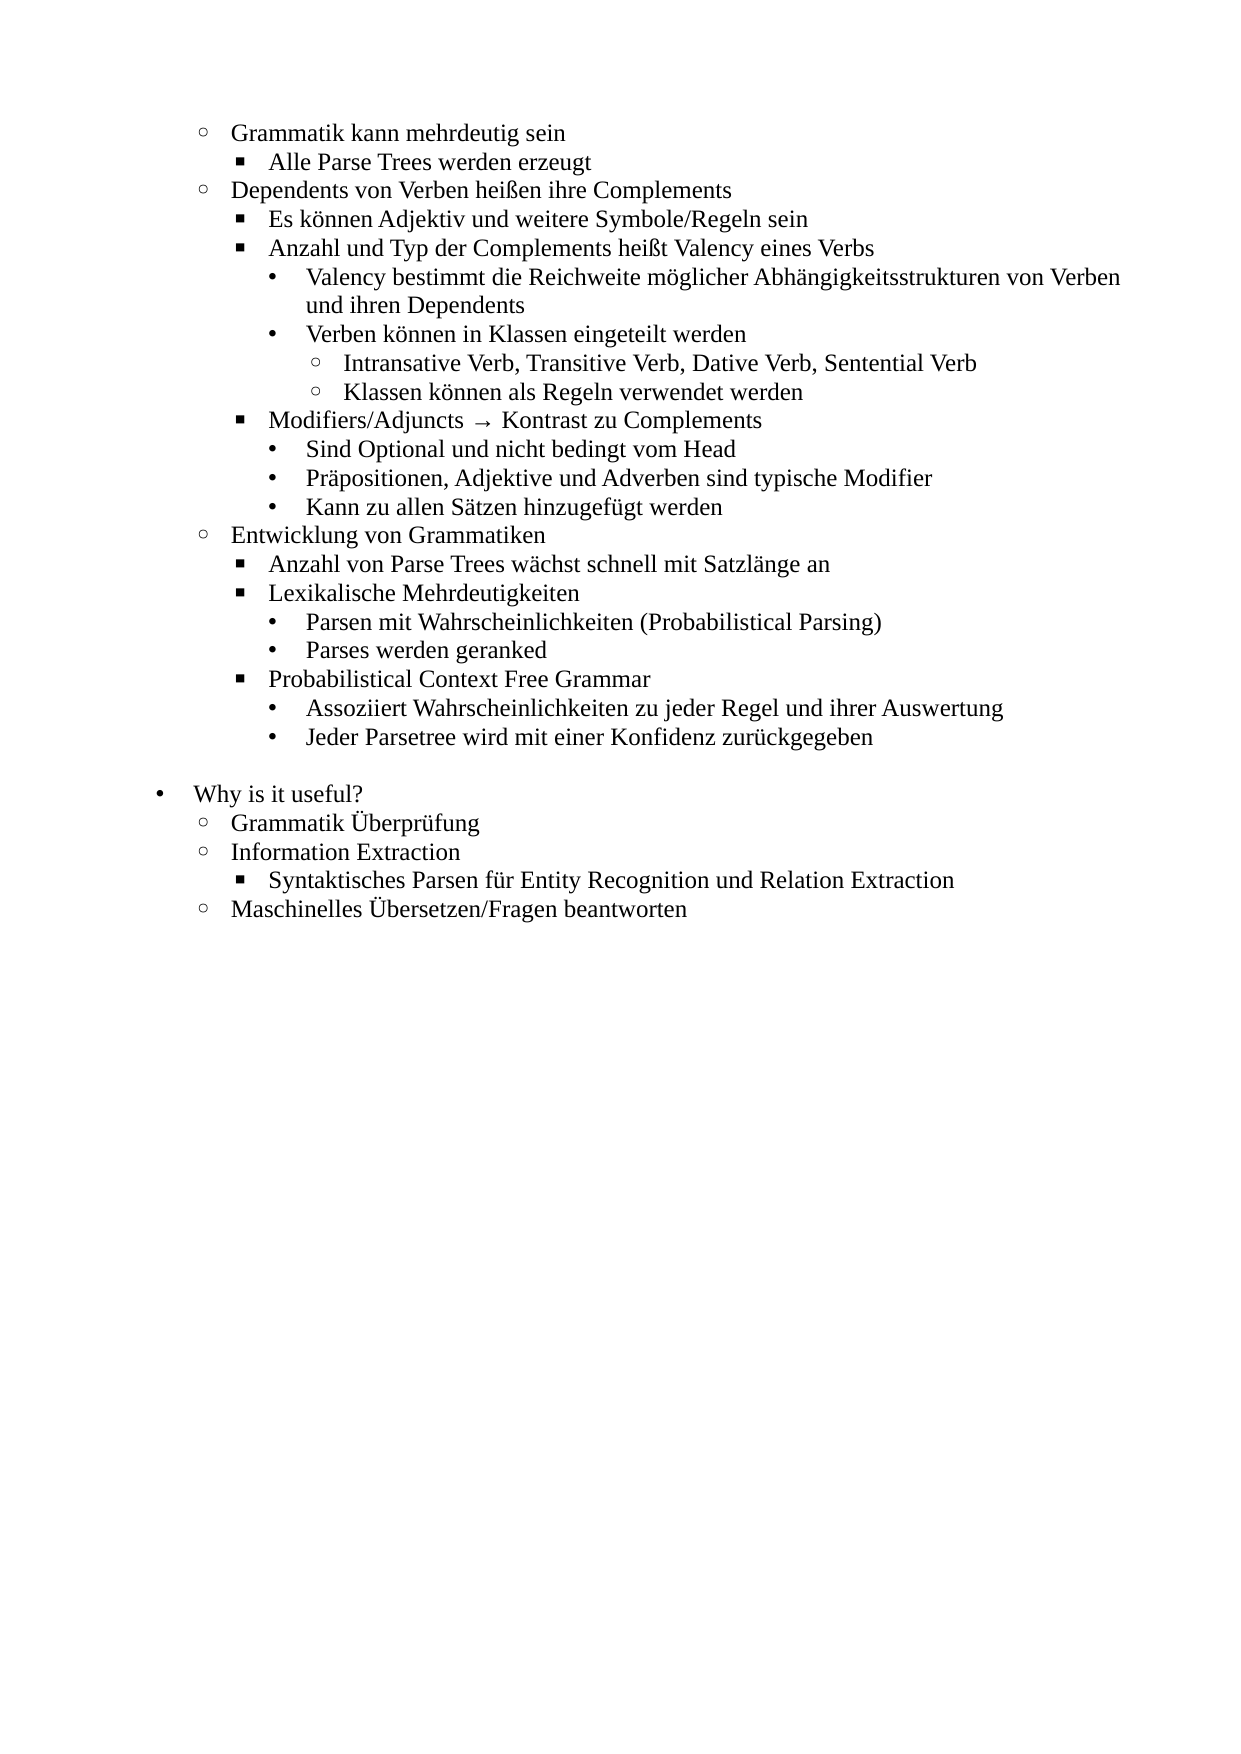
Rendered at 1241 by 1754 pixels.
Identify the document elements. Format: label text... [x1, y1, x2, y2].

list Entwicklung von Grammatiken [193, 521, 1122, 549]
list Parsen mit Wahrscheinlichkeiten (Probabilistical Parsing) [268, 607, 1122, 636]
list Jeder Parsetree wird mit einer Konfidenz zurückgegeben [268, 722, 1122, 751]
list Es können Adjektiv und weitere Symbole/Regeln sein [231, 204, 1122, 233]
list Assoziiert Wahrscheinlichkeiten zu jeder Regel und ihrer Auswertung [268, 693, 1122, 722]
list Dependents von Verben heißen ihre Complements [193, 176, 1122, 204]
list Probabilistical Context Free Grammar [231, 664, 1122, 693]
list Syntaktisches Parsen für Entity Recognition und Relation Extraction [231, 866, 1122, 894]
list Valency bestimmt die Reichweite möglicher Abhängigkeitsstrukturen von Verben und ihren Dependents [268, 262, 1122, 319]
list Klassen können als Regeln verwendet werden [306, 377, 1122, 406]
list Intransative Verb, Transitive Verb, Dative Verb, Sentential Verb [306, 348, 1122, 377]
list Kann zu allen Sätzen hinzugefügt werden [268, 492, 1122, 521]
list Why is it useful? [156, 779, 1122, 808]
list Parses werden geranked [268, 636, 1122, 664]
list Modifiers/Adjuncts → Kontrast zu Complements [231, 406, 1122, 434]
list Präpositionen, Adjektive und Adverben sind typische Modifier [268, 463, 1122, 492]
list Grammatik kann mehrdeutig sein [193, 118, 1122, 147]
list Maschinelles Übersetzen/Fragen beantworten [193, 894, 1122, 923]
list Lexikalische Mehrdeutigkeiten [231, 578, 1122, 607]
list Anzahl und Typ der Complements heißt Valency eines Verbs [231, 233, 1122, 262]
list Alle Parse Trees werden erzeugt [231, 147, 1122, 176]
list Anzahl von Parse Trees wächst schnell mit Satzlänge an [231, 549, 1122, 578]
list Grammatik Überprüfung [193, 808, 1122, 837]
list Verben können in Klassen eingeteilt werden [268, 319, 1122, 348]
list Information Extraction [193, 837, 1122, 866]
list Sind Optional und nicht bedingt vom Head [268, 434, 1122, 463]
